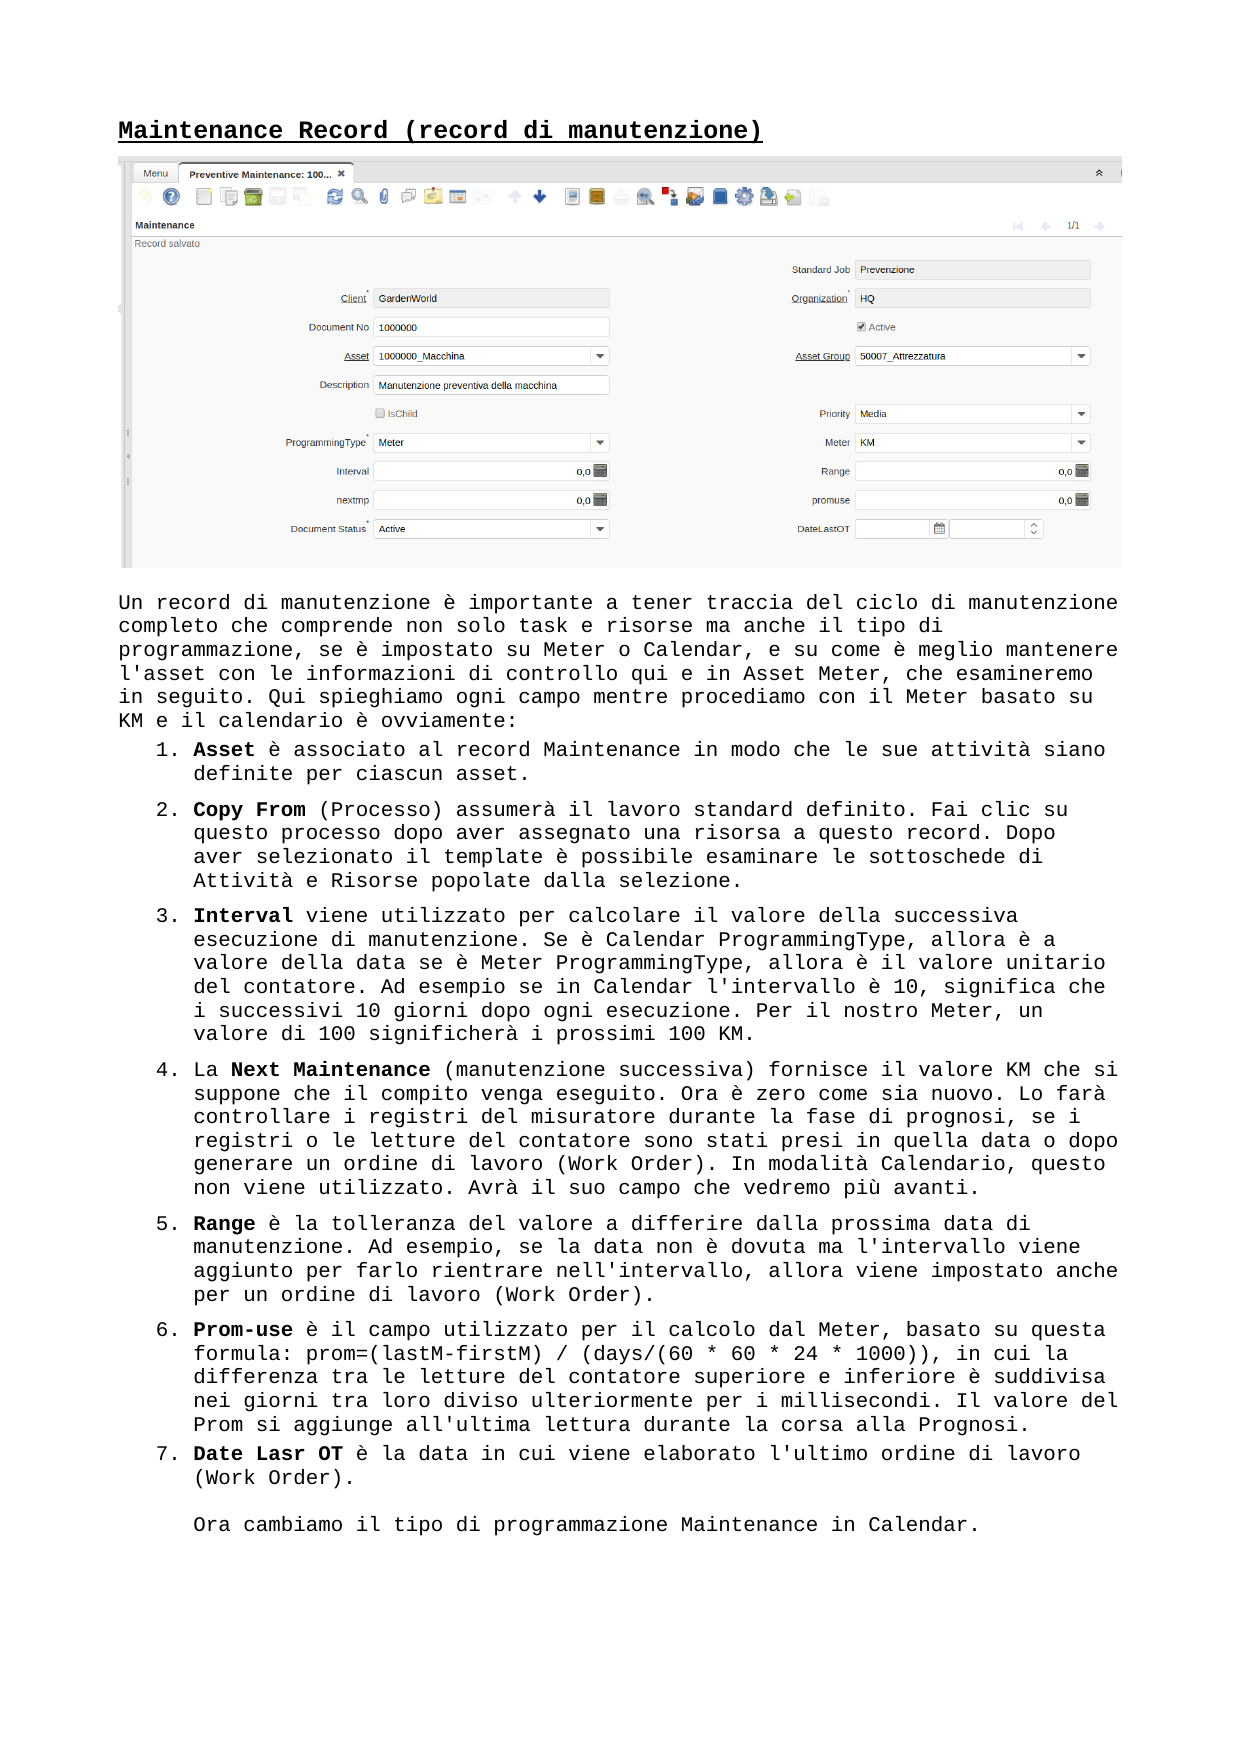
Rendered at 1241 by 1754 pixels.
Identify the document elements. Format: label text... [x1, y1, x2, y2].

list Ora cambiamo il tipo di programmazione Maintenance in Calendar. [156, 1491, 1122, 1538]
picture [118, 156, 1123, 568]
list Prom-use è il campo utilizzato per il calcolo dal Meter, basato su questa formula: prom=(lastM-firstM) / (days/(60 * 60 * 24 * 1000)), in cui la differenza tra le letture del contatore superiore e inferiore è suddivisa nei giorni tra loro diviso ulteriormente per i millisecondi. Il valore del Prom si aggiunge all'ultima lettura durante la corsa alla Prognosi. [156, 1319, 1122, 1437]
list Copy From (Processo) assumerà il lavoro standard definito. Fai clic su questo processo dopo aver assegnato una risorsa a questo record. Dopo aver selezionato il template è possibile esaminare le sottoschede di Attività e Risorse popolate dalla selezione. [156, 799, 1122, 893]
list Interval viene utilizzato per calcolare il valore della successiva esecuzione di manutenzione. Se è Calendar ProgrammingType, allora è a valore della data se è Meter ProgrammingType, allora è il valore unitario del contatore. Ad esempio se in Calendar l'intervallo è 10, significa che i successivi 10 giorni dopo ogni esecuzione. Per il nostro Meter, un valore di 100 significherà i prossimi 100 KM. [156, 905, 1122, 1047]
list Date Lasr OT è la data in cui viene elaborato l'ultimo ordine di lavoro (Work Order). [156, 1443, 1122, 1491]
text Un record di manutenzione è importante a tener traccia del ciclo di manutenzione completo che comprende non solo task e risorse ma anche il tipo di programmazione, se è impostato su Meter o Calendar, e su come è meglio mantenere l'asset con le informazioni di controllo qui e in Asset Meter, che esamineremo in seguito. Qui spieghiamo ogni campo mentre procediamo con il Meter basato su KM e il calendario è ovviamente: [118, 592, 1122, 733]
text [118, 568, 1122, 592]
list Range è la tolleranza del valore a differire dalla prossima data di manutenzione. Ad esempio, se la data non è dovuta ma l'intervallo viene aggiunto per farlo rientrare nell'intervallo, allora viene impostato anche per un ordine di lavoro (Work Order). [156, 1213, 1122, 1307]
list La Next Maintenance (manutenzione successiva) fornisce il valore KM che si suppone che il compito venga eseguito. Ora è zero come sia nuovo. Lo farà controllare i registri del misuratore durante la fase di prognosi, se i registri o le letture del contatore sono stati presi in quella data o dopo generare un ordine di lavoro (Work Order). In modalità Calendario, questo non viene utilizzato. Avrà il suo campo che vedremo più avanti. [156, 1059, 1122, 1201]
list Asset è associato al record Maintenance in modo che le sue attività siano definite per ciascun asset. [156, 739, 1122, 787]
text Maintenance Record (record di manutenzione) [118, 118, 1122, 156]
